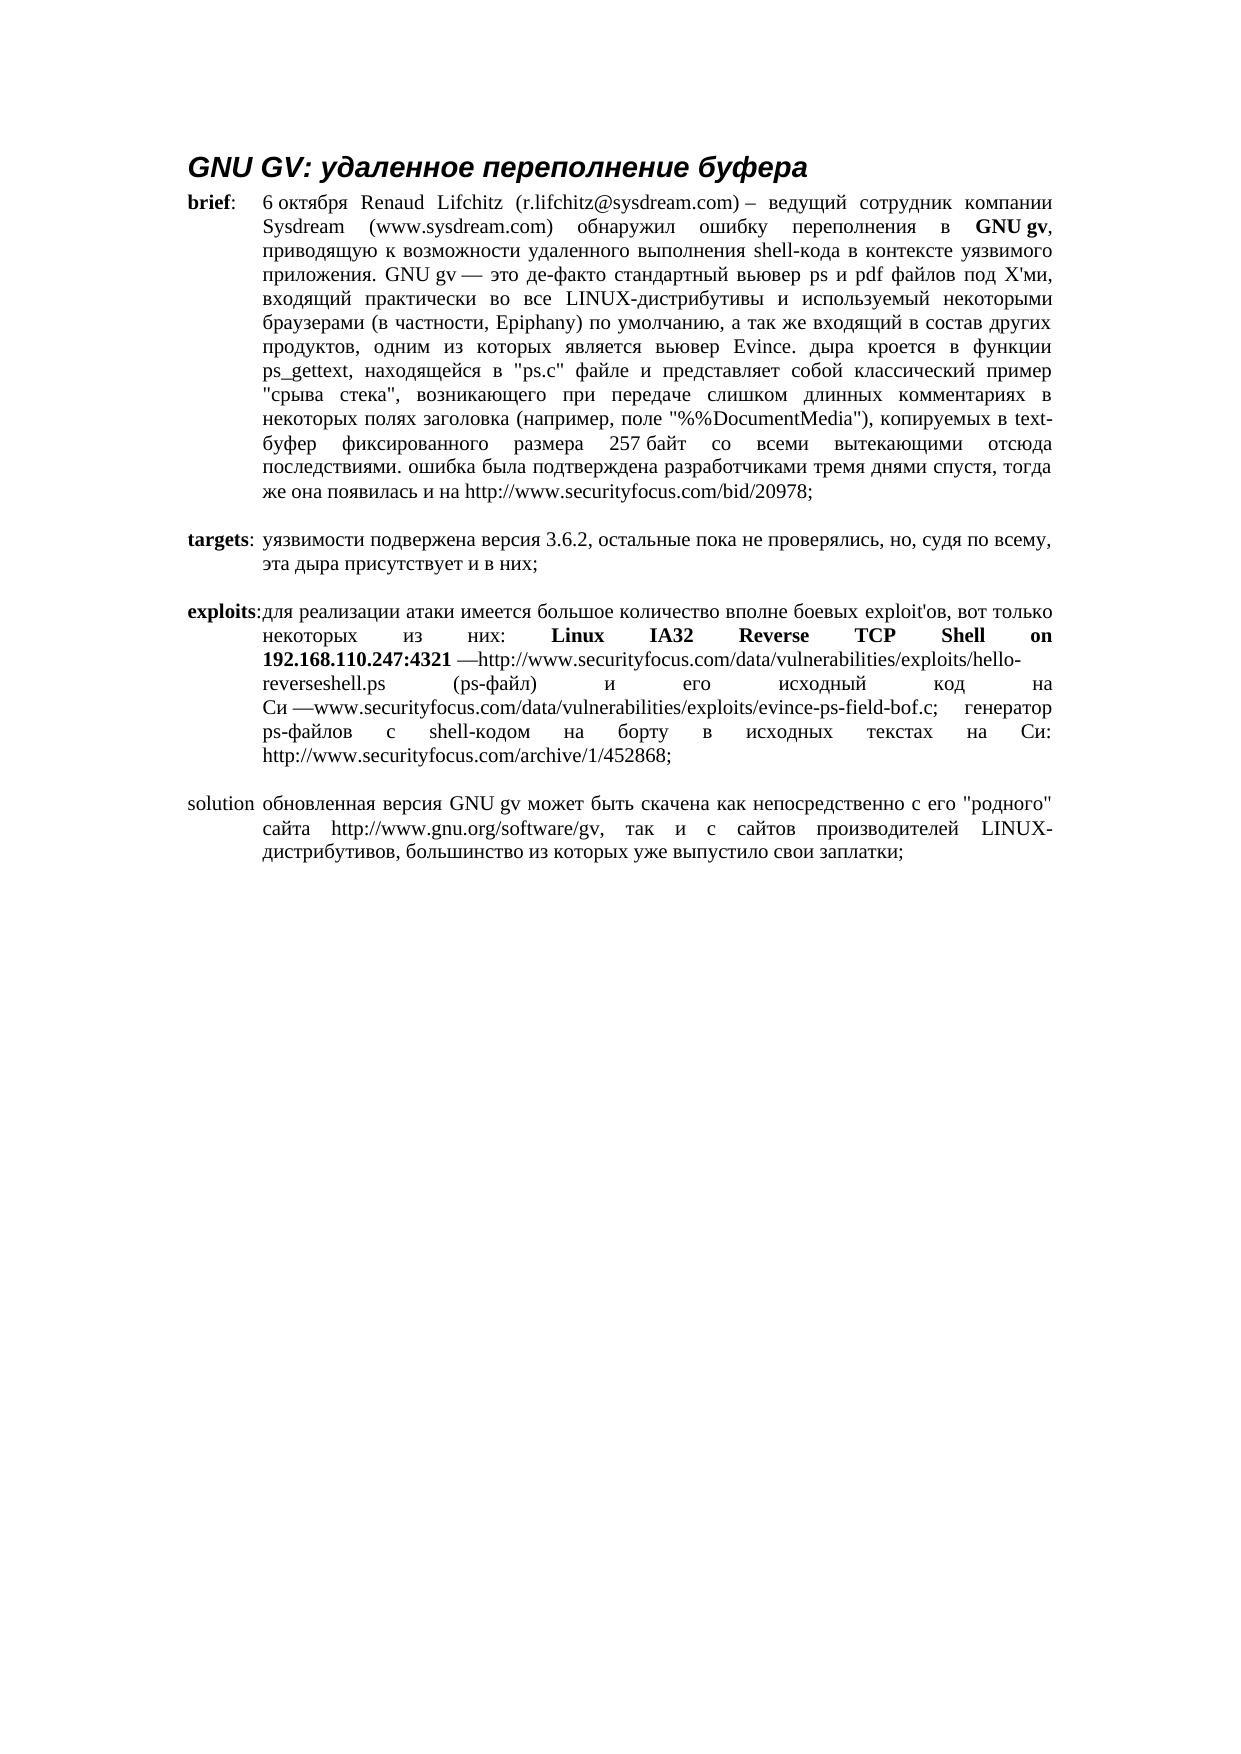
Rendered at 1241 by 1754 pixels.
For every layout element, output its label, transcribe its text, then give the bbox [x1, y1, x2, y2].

subtitle GNU GV: удаленное переполнение буфера [187, 150, 1053, 183]
text targets: уязвимости подвержена версия 3.6.2, остальные пока не проверялись, но, судя по всему, эта дыра присутствует и в них; [187, 527, 1053, 575]
text exploits: для реализации атаки имеется большое количество вполне боевых exploit'ов, вот только некоторых из них: Linux IA32 Reverse TCP Shell on 192.168.110.247:4321 —http://www.securityfocus.com/data/vulnerabilities/exploits/hello-reverseshell.ps (ps-файл) и его исходный код на Си —www.securityfocus.com/data/vulnerabilities/exploits/evince-ps-field-bof.c; генератор ps-файлов с shell-кодом на борту в исходных текстах на Си: http://www.securityfocus.com/archive/1/452868; [187, 599, 1053, 767]
text brief: 6 октября Renaud Lifchitz (r.lifchitz@sysdream.com) – ведущий сотрудник компании Sysdream (www.sysdream.com) обнаружил ошибку переполнения в GNU gv, приводящую к возможности удаленного выполнения shell-кода в контексте уязвимого приложения. GNU gv — это де-факто стандартный вьювер ps и pdf файлов под X'ми, входящий практически во все LINUX-дистрибутивы и используемый некоторыми браузерами (в частности, Epiphany) по умолчанию, а так же входящий в состав других продуктов, одним из которых является вьювер Evince. дыра кроется в функции ps_gettext, находящейся в "ps.c" файле и представляет собой классический пример "срыва стека", возникающего при передаче слишком длинных комментариях в некоторых полях заголовка (например, поле "%%DocumentMedia"), копируемых в text-буфер фиксированного размера 257 байт со всеми вытекающими отсюда последствиями. ошибка была подтверждена разработчиками тремя днями спустя, тогда же она появилась и на http://www.securityfocus.com/bid/20978; [187, 190, 1053, 503]
text solution обновленная версия GNU gv может быть скачена как непосредственно с его "родного" сайта http://www.gnu.org/software/gv, так и с сайтов производителей LINUX-дистрибутивов, большинство из которых уже выпустило свои заплатки; [187, 791, 1053, 863]
